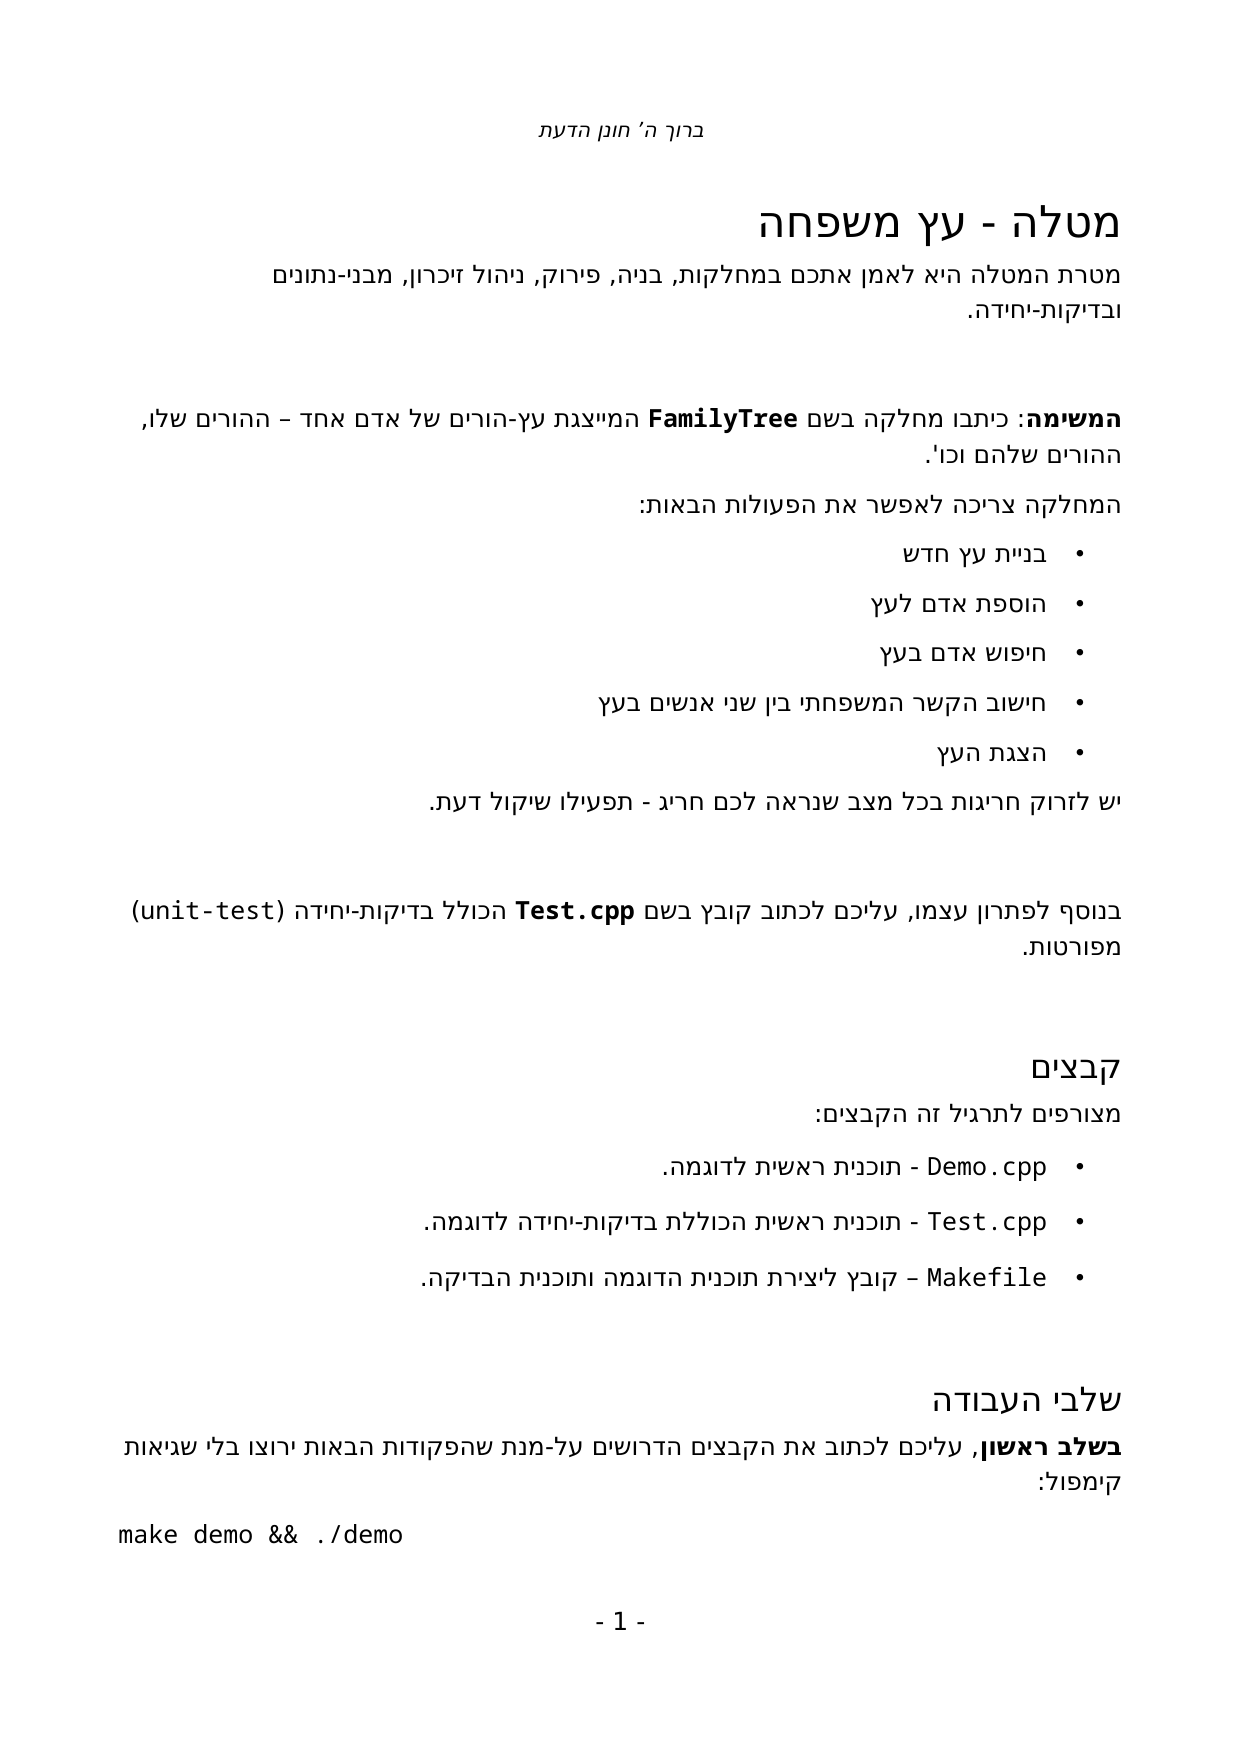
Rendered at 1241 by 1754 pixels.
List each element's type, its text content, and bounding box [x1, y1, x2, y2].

list חיפוש אדם בעץ [118, 638, 1084, 668]
list Makefile – קובץ ליצירת תוכנית הדוגמה ותוכנית הבדיקה. [118, 1259, 1084, 1293]
text בשלב ראשון, עליכם לכתוב את הקבצים הדרושים על-מנת שהפקודות הבאות ירוצו בלי שגיאות קימפול: [118, 1432, 1122, 1496]
list Test.cpp - תוכנית ראשית הכוללת בדיקות-יחידה לדוגמה. [118, 1204, 1084, 1238]
list הוספת אדם לעץ [118, 589, 1084, 618]
text בנוסף לפתרון עצמו, עליכם לכתוב קובץ בשם Test.cpp הכולל בדיקות-יחידה (unit-test) מפורטות. [118, 892, 1122, 961]
list הצגת העץ [118, 738, 1084, 767]
list Demo.cpp - תוכנית ראשית לדוגמה. [118, 1148, 1084, 1183]
subtitle שלבי העבודה [118, 1381, 1122, 1419]
text יש לזרוק חריגות בכל מצב שנראה לכם חריג - תפעילו שיקול דעת. [118, 787, 1122, 816]
text מטרת המטלה היא לאמן אתכם במחלקות, בניה, פירוק, ניהול זיכרון, מבני-נתונים ובדיקות-יחידה. [118, 260, 1122, 324]
text מצורפים לתרגיל זה הקבצים: [118, 1099, 1122, 1128]
list בניית עץ חדש [118, 539, 1084, 568]
text המשימה: כיתבו מחלקה בשם FamilyTree המייצגת עץ-הורים של אדם אחד – ההורים שלו, ההורים שלהם וכו'. [118, 400, 1122, 469]
subtitle מטלה - עץ משפחה [118, 197, 1122, 248]
text המחלקה צריכה לאפשר את הפעולות הבאות: [118, 490, 1122, 519]
subtitle קבצים [118, 1048, 1122, 1086]
text make demo && ./demo [118, 1517, 1122, 1551]
list חישוב הקשר המשפחתי בין שני אנשים בעץ [118, 688, 1084, 717]
